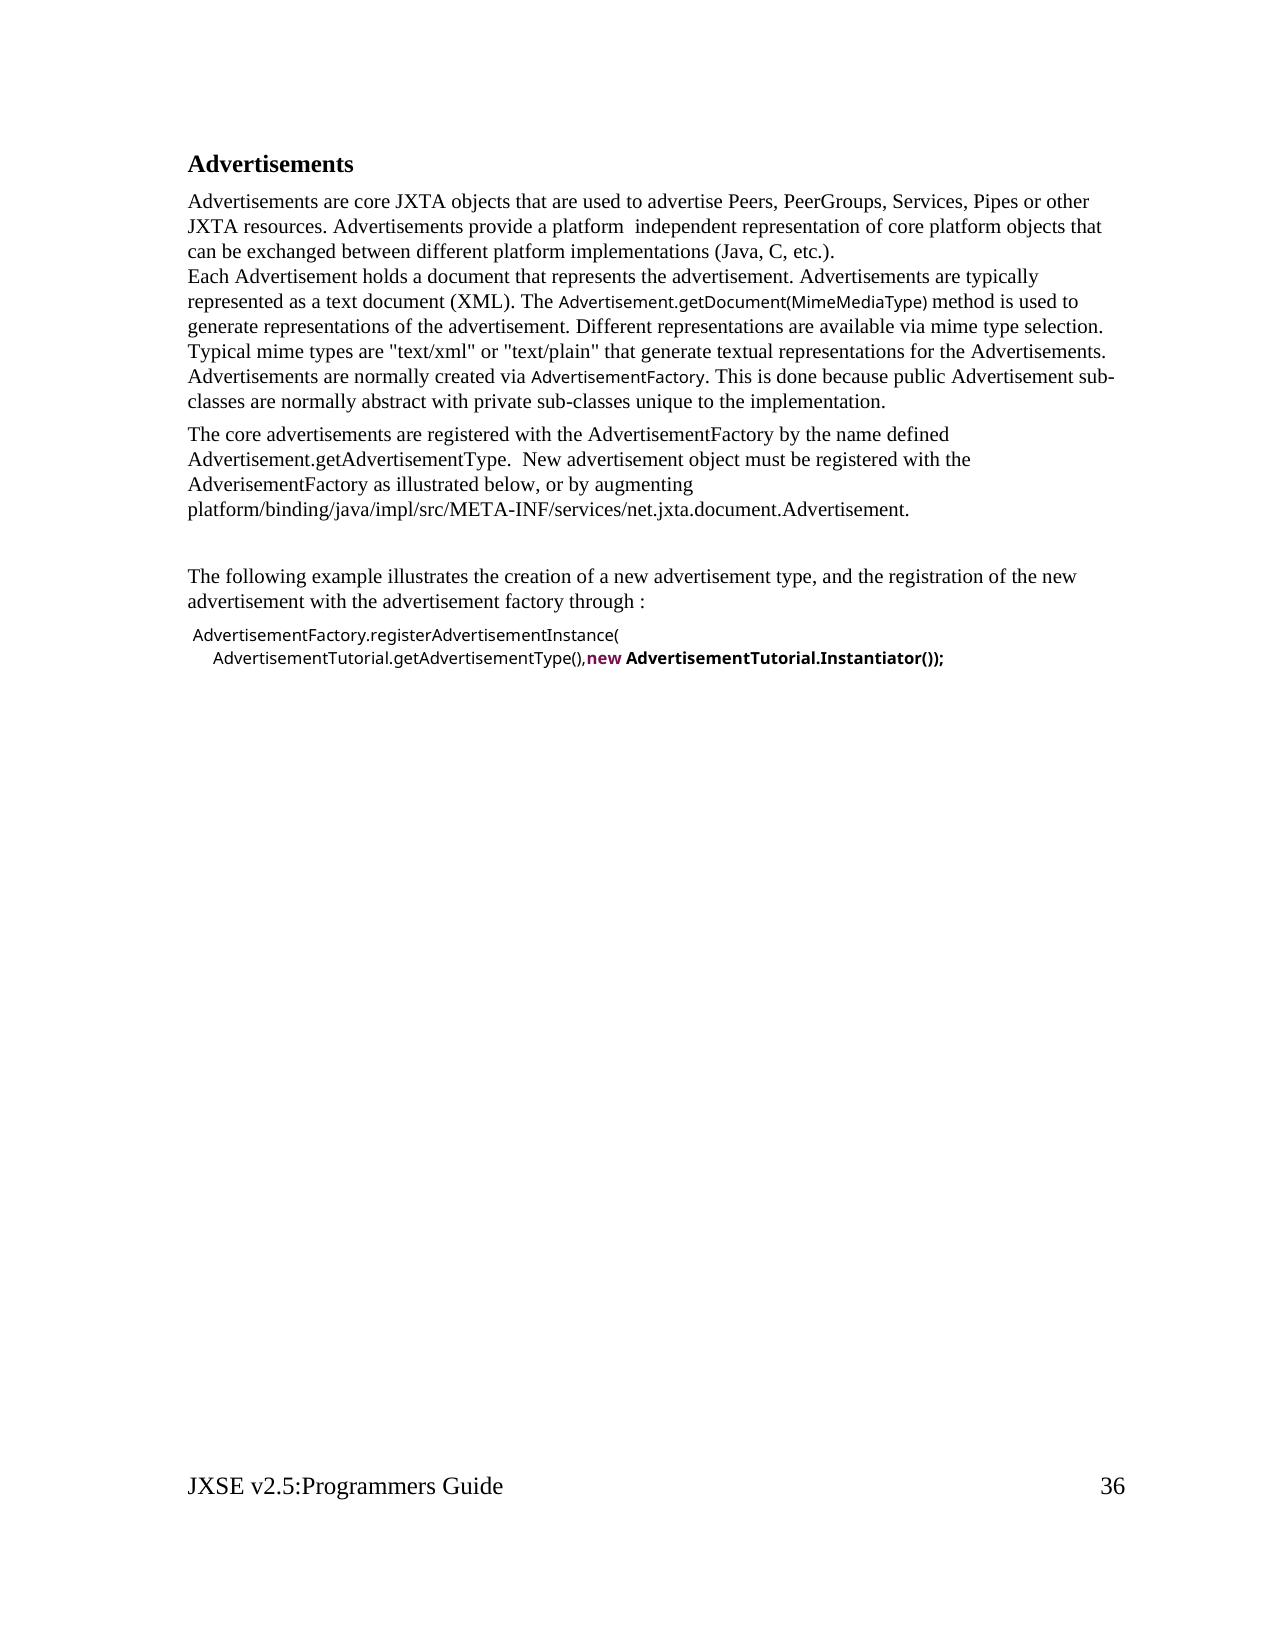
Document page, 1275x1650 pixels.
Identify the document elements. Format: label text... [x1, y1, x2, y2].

text The core advertisements are registered with the AdvertisementFactory by the name defined Advertisement.getAdvertisementType. New advertisement object must be registered with the AdverisementFactory as illustrated below, or by augmenting platform/binding/java/impl/src/META-INF/services/net.jxta.document.Advertisement. [187, 421, 1125, 521]
text Each Advertisement holds a document that represents the advertisement. Advertisements are typically represented as a text document (XML). The Advertisement.getDocument(MimeMediaType) method is used to generate representations of the advertisement. Different representations are available via mime type selection. Typical mime types are "text/xml" or "text/plain" that generate textual representations for the Advertisements. Advertisements are normally created via AdvertisementFactory. This is done because public Advertisement sub-classes are normally abstract with private sub-classes unique to the implementation. [187, 263, 1125, 413]
text Advertisements [187, 150, 1125, 178]
text AdvertisementFactory.registerAdvertisementInstance( [187, 621, 1197, 646]
text AdvertisementTutorial.getAdvertisementType(),new AdvertisementTutorial.Instantiator()); [187, 646, 1197, 669]
text Advertisements are core JXTA objects that are used to advertise Peers, PeerGroups, Services, Pipes or other JXTA resources. Advertisements provide a platform independent representation of core platform objects that can be exchanged between different platform implementations (Java, C, etc.). [187, 188, 1125, 263]
text The following example illustrates the creation of a new advertisement type, and the registration of the new advertisement with the advertisement factory through : [187, 563, 1125, 613]
